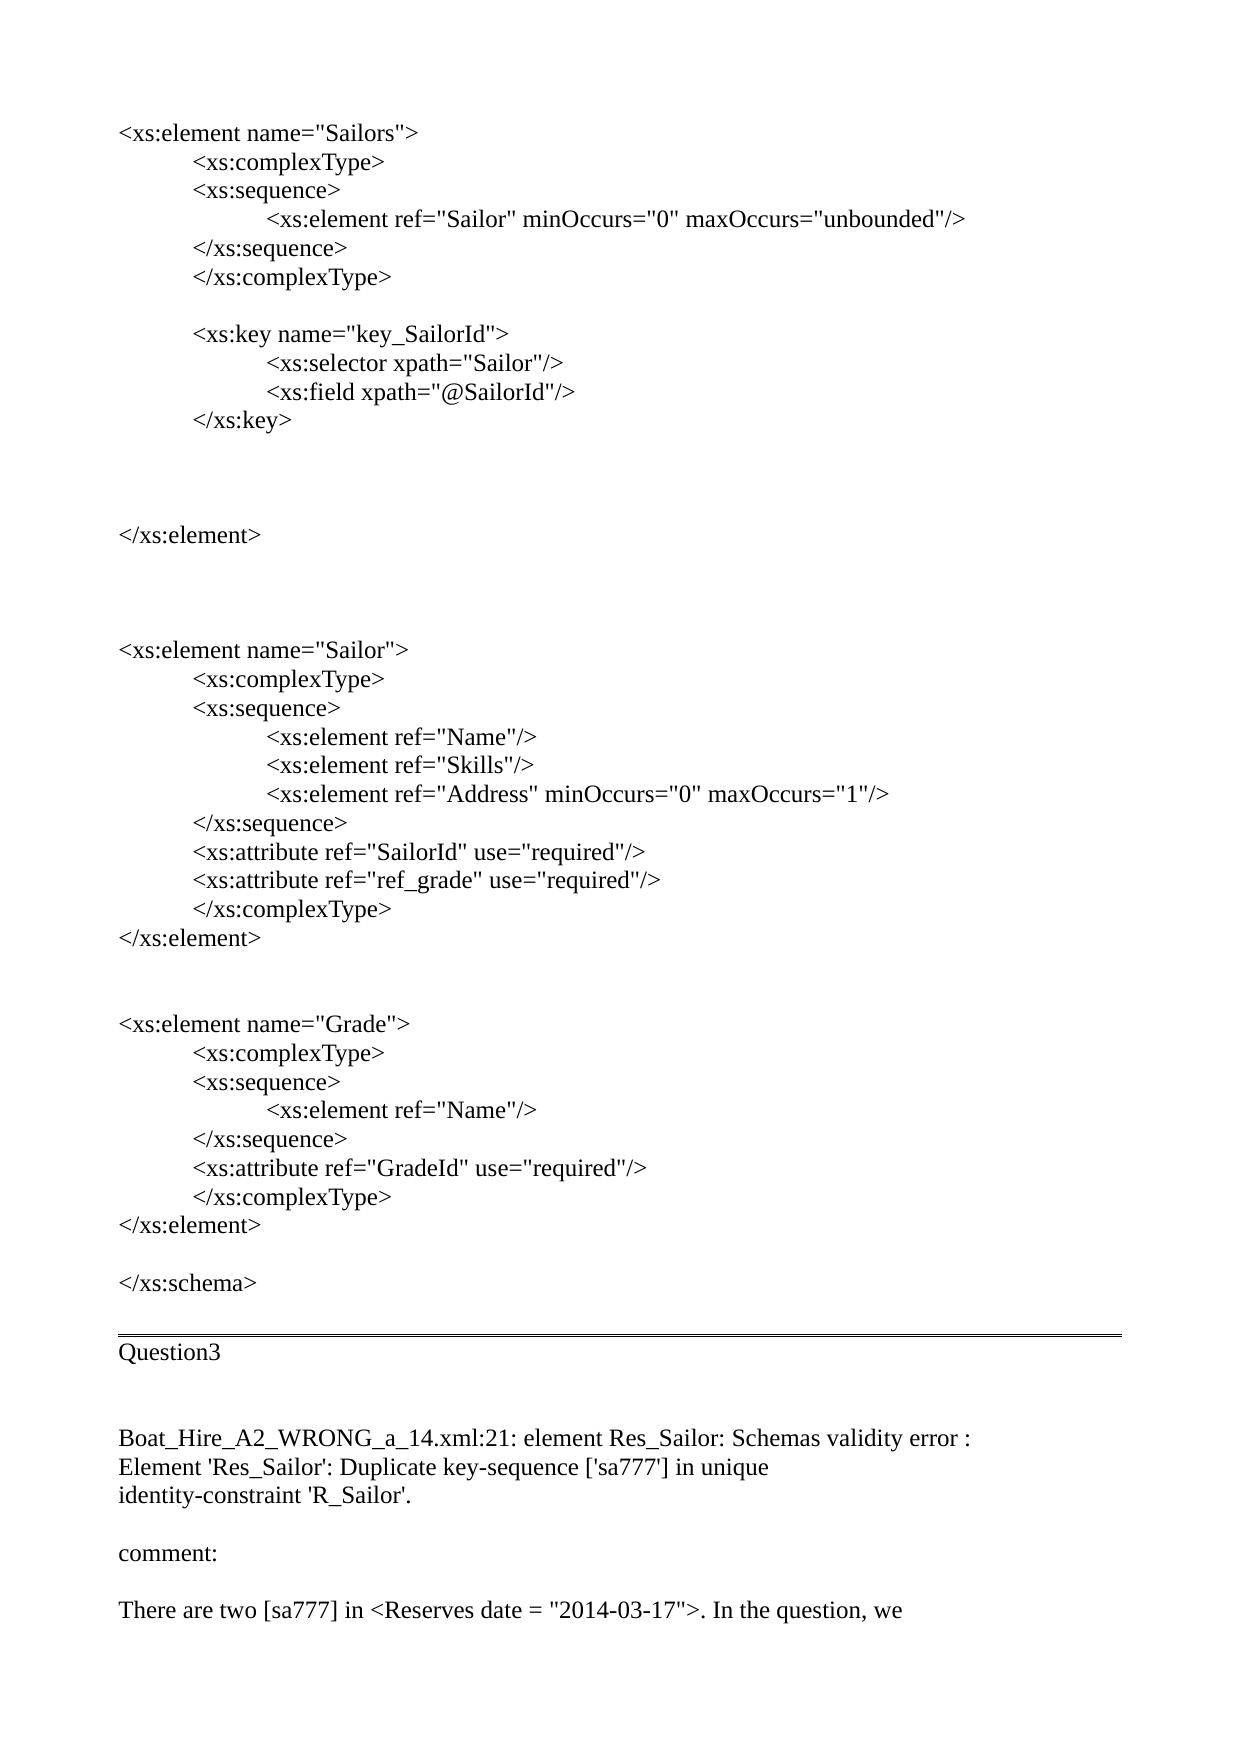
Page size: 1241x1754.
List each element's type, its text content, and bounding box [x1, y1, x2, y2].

text <xs:element name="Sailor"> [118, 636, 1122, 664]
text Question3 [118, 1337, 1122, 1365]
text <xs:element name="Grade"> [118, 1009, 1122, 1038]
text <xs:complexType> [118, 664, 1122, 693]
text </xs:complexType> [118, 262, 1122, 291]
text <xs:complexType> [118, 147, 1122, 176]
text <xs:element ref="Name"/> [118, 1096, 1122, 1124]
text <xs:element ref="Address" minOccurs="0" maxOccurs="1"/> [118, 779, 1122, 808]
text <xs:attribute ref="GradeId" use="required"/> [118, 1153, 1122, 1182]
text <xs:selector xpath="Sailor"/> [118, 348, 1122, 377]
text <xs:key name="key_SailorId"> [118, 319, 1122, 348]
text <xs:element ref="Sailor" minOccurs="0" maxOccurs="unbounded"/> [118, 204, 1122, 233]
text Element 'Res_Sailor': Duplicate key-sequence ['sa777'] in unique [118, 1452, 1122, 1480]
text identity-constraint 'R_Sailor'. [118, 1480, 1122, 1509]
text </xs:schema> [118, 1268, 1122, 1297]
text <xs:field xpath="@SailorId"/> [118, 377, 1122, 406]
text </xs:element> [118, 521, 1122, 549]
text Boat_Hire_A2_WRONG_a_14.xml:21: element Res_Sailor: Schemas validity error : [118, 1423, 1122, 1452]
text </xs:key> [118, 406, 1122, 434]
text <xs:complexType> [118, 1038, 1122, 1067]
text </xs:element> [118, 1211, 1122, 1239]
text </xs:sequence> [118, 1124, 1122, 1153]
text There are two [sa777] in <Reserves date = "2014-03-17">. In the question, we [118, 1595, 1122, 1624]
text <xs:attribute ref="ref_grade" use="required"/> [118, 866, 1122, 894]
text <xs:element name="Sailors"> [118, 118, 1122, 147]
text <xs:sequence> [118, 693, 1122, 722]
text </xs:complexType> [118, 894, 1122, 923]
text <xs:sequence> [118, 1067, 1122, 1096]
text </xs:sequence> [118, 808, 1122, 837]
text <xs:element ref="Skills"/> [118, 751, 1122, 779]
text <xs:sequence> [118, 176, 1122, 204]
text </xs:sequence> [118, 233, 1122, 262]
text <xs:element ref="Name"/> [118, 722, 1122, 751]
text <xs:attribute ref="SailorId" use="required"/> [118, 837, 1122, 866]
text comment: [118, 1538, 1122, 1567]
text </xs:element> [118, 923, 1122, 952]
text </xs:complexType> [118, 1182, 1122, 1211]
